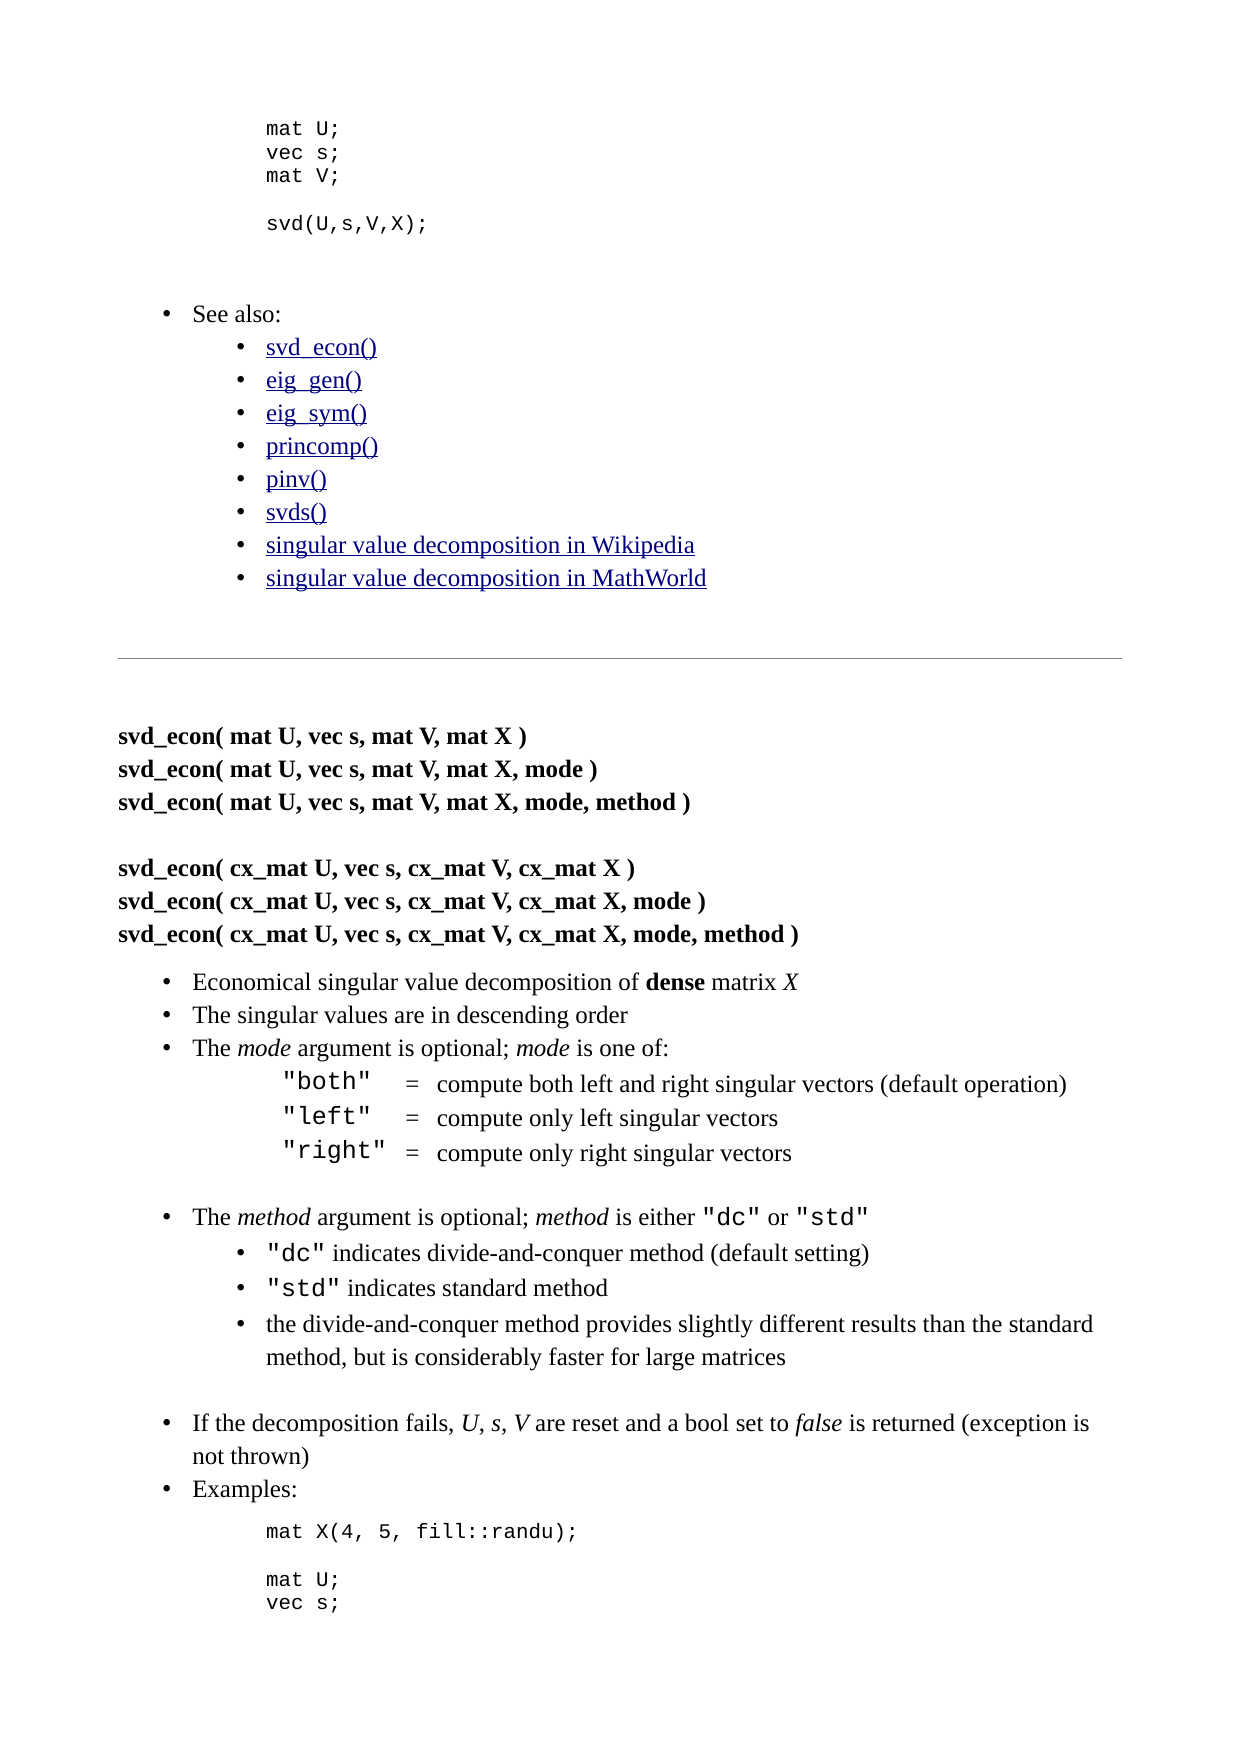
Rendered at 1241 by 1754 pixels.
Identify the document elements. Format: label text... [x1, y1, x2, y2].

list If the decomposition fails, U, s, V are reset and a bool set to false is returned (exception is not thrown) [162, 1408, 1122, 1469]
list "std" indicates standard method [236, 1273, 1122, 1304]
list singular value decomposition in Wikipedia [236, 530, 1122, 559]
table_cell = [396, 1135, 434, 1169]
list the divide-and-conquer method provides slightly different results than the standard method, but is considerably faster for large matrices [236, 1309, 1122, 1371]
table_header "both" [279, 1066, 396, 1100]
list eig_sym() [236, 398, 1122, 427]
table_cell compute only left singular vectors [434, 1100, 1076, 1135]
table_cell compute only right singular vectors [434, 1135, 1076, 1169]
list Examples: [162, 1474, 1122, 1503]
list pinv() [236, 464, 1122, 493]
text svd_econ( mat U, vec s, mat V, mat X ) svd_econ( mat U, vec s, mat V, mat X, mode ) svd_econ( mat U, vec s, mat V, mat X, mode, method ) svd_econ( cx_mat U, vec s, cx_mat V, cx_mat X ) svd_econ( cx_mat U, vec s, cx_mat V, cx_mat X, mode ) svd_econ( cx_mat U, vec s, cx_mat V, cx_mat X, mode, method ) [118, 721, 1122, 948]
table_cell "left" [279, 1100, 396, 1135]
list svd(U,s,V,X); [236, 213, 1122, 236]
list eig_gen() [236, 365, 1122, 394]
list Economical singular value decomposition of dense matrix X [162, 967, 1122, 995]
list mat U; [236, 1569, 1122, 1592]
list The method argument is optional; method is either "dc" or "std" [162, 1202, 1122, 1233]
list mat U; [236, 118, 1122, 142]
list vec s; [236, 142, 1122, 165]
table_cell [266, 1135, 279, 1169]
table_cell "right" [279, 1135, 396, 1169]
list See also: [162, 299, 1122, 328]
list The mode argument is optional; mode is one of: [162, 1033, 1122, 1061]
list princomp() [236, 431, 1122, 460]
list The singular values are in descending order [162, 1000, 1122, 1028]
list singular value decomposition in MathWorld [236, 563, 1122, 592]
list vec s; [236, 1592, 1122, 1616]
list "dc" indicates divide-and-conquer method (default setting) [236, 1238, 1122, 1269]
list svd_econ() [236, 332, 1122, 361]
table_header = [396, 1066, 434, 1100]
table_cell [266, 1100, 279, 1135]
list svds() [236, 497, 1122, 526]
table_header compute both left and right singular vectors (default operation) [434, 1066, 1076, 1100]
list mat X(4, 5, fill::randu); [236, 1521, 1122, 1545]
table_cell = [396, 1100, 434, 1135]
list mat V; [236, 165, 1122, 189]
table_header [266, 1066, 279, 1100]
